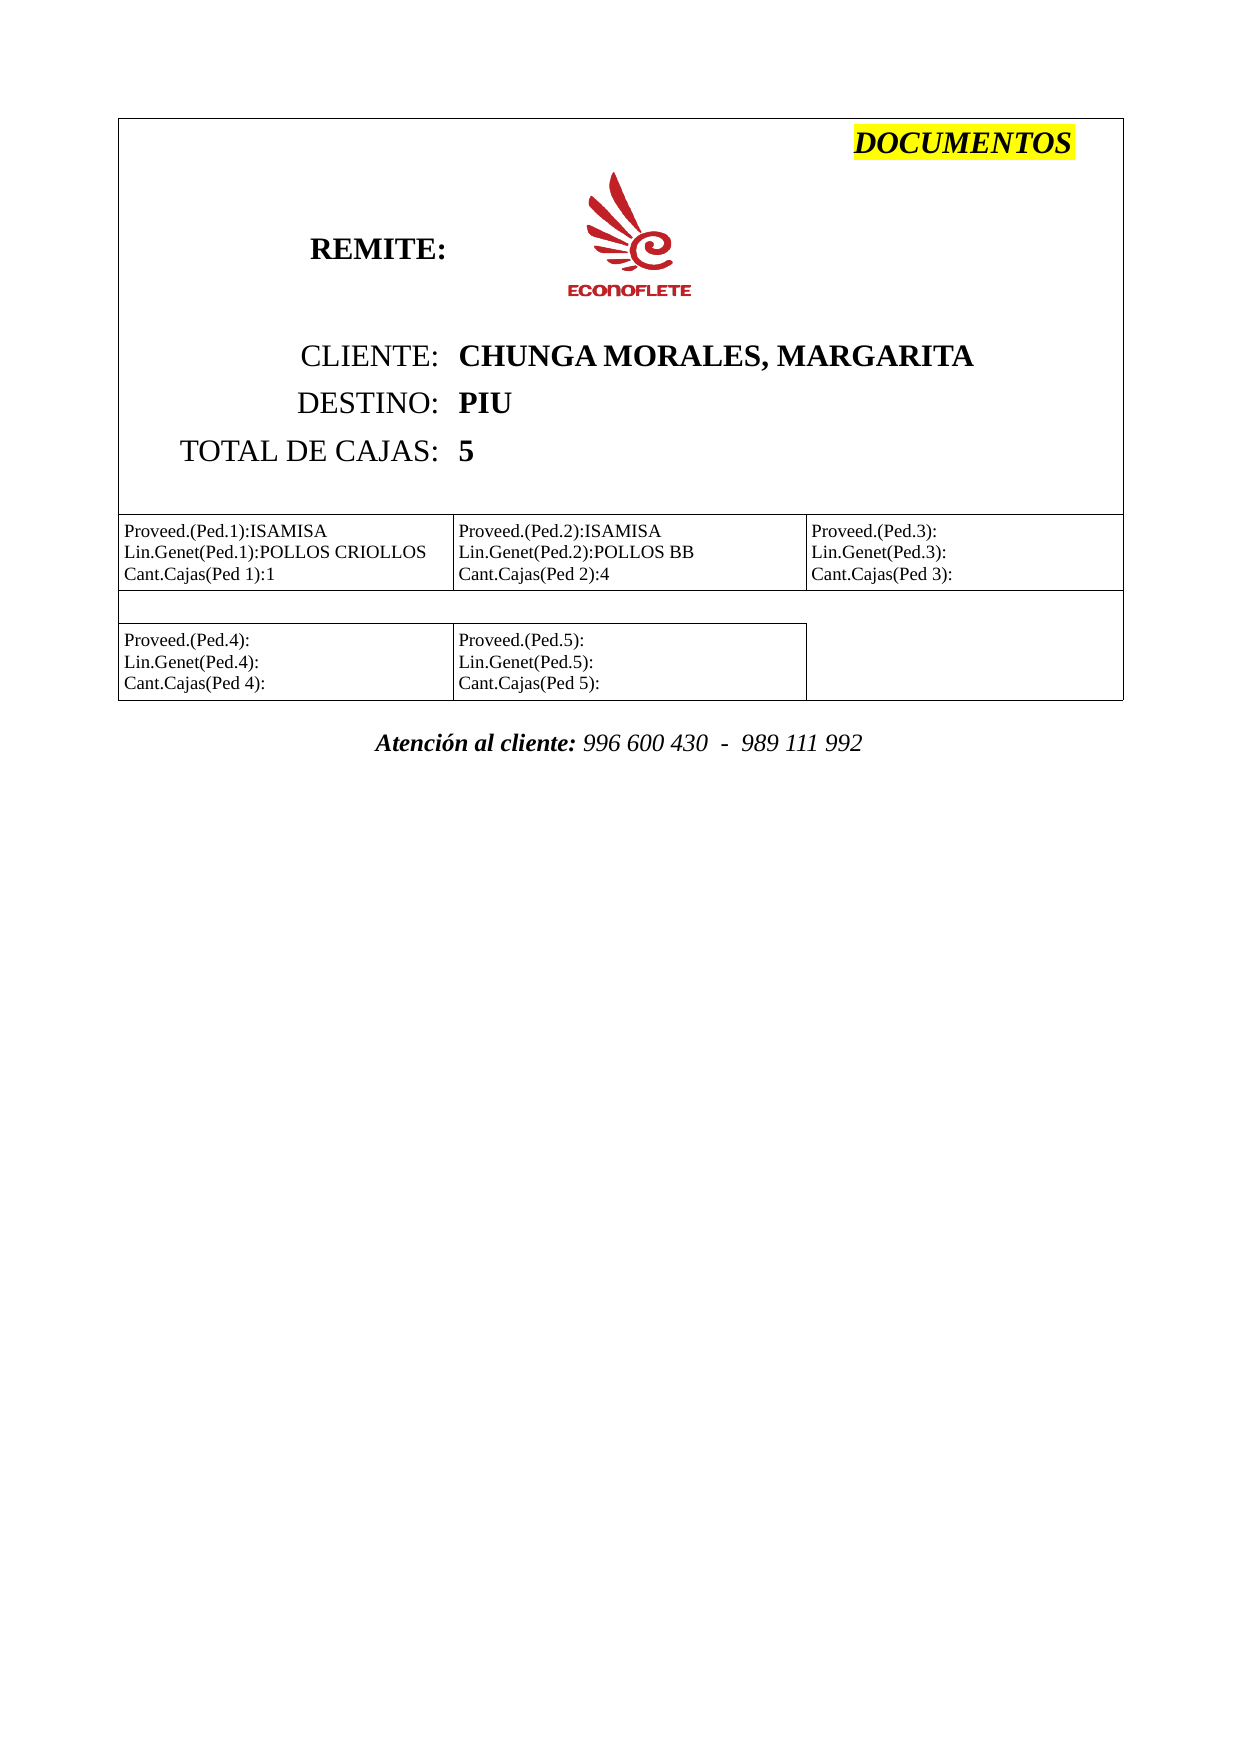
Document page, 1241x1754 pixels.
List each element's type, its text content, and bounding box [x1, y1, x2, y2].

table_cell CHUNGA MORALES, MARGARITA [453, 332, 1123, 379]
table_cell Proveed.(Ped.3): Lin.Genet(Ped.3): Cant.Cajas(Ped 3): [807, 515, 1123, 590]
table_cell Proveed.(Ped.1):ISAMISA Lin.Genet(Ped.1):POLLOS CRIOLLOS Cant.Cajas(Ped 1):1 [119, 515, 453, 590]
table_cell [806, 474, 1123, 514]
table_cell [806, 591, 1123, 623]
text Atención al cliente: 996 600 430 - 989 111 992 [118, 728, 1122, 757]
table_cell [807, 623, 1123, 699]
table_cell Proveed.(Ped.4): Lin.Genet(Ped.4): Cant.Cajas(Ped 4): [119, 624, 453, 699]
table_cell 5 [453, 426, 1123, 474]
table_cell [119, 474, 453, 514]
table_cell DESTINO: [119, 379, 453, 426]
picture [552, 171, 707, 297]
table_cell [453, 591, 806, 623]
table_cell REMITE: [119, 166, 453, 332]
table_cell Proveed.(Ped.2):ISAMISA Lin.Genet(Ped.2):POLLOS BB Cant.Cajas(Ped 2):4 [454, 515, 806, 590]
table_cell CLIENTE: [119, 332, 453, 379]
table_cell PIU [453, 379, 806, 426]
table_header [119, 119, 453, 166]
table_cell TOTAL DE CAJAS: [119, 426, 453, 474]
table_header DOCUMENTOS [806, 119, 1123, 166]
table_cell [806, 166, 1123, 332]
table_cell [453, 474, 806, 514]
table_cell [119, 591, 453, 623]
table_cell [453, 166, 806, 332]
table_cell Proveed.(Ped.5): Lin.Genet(Ped.5): Cant.Cajas(Ped 5): [454, 624, 806, 699]
table_header [453, 119, 806, 166]
table_cell [806, 379, 1123, 426]
